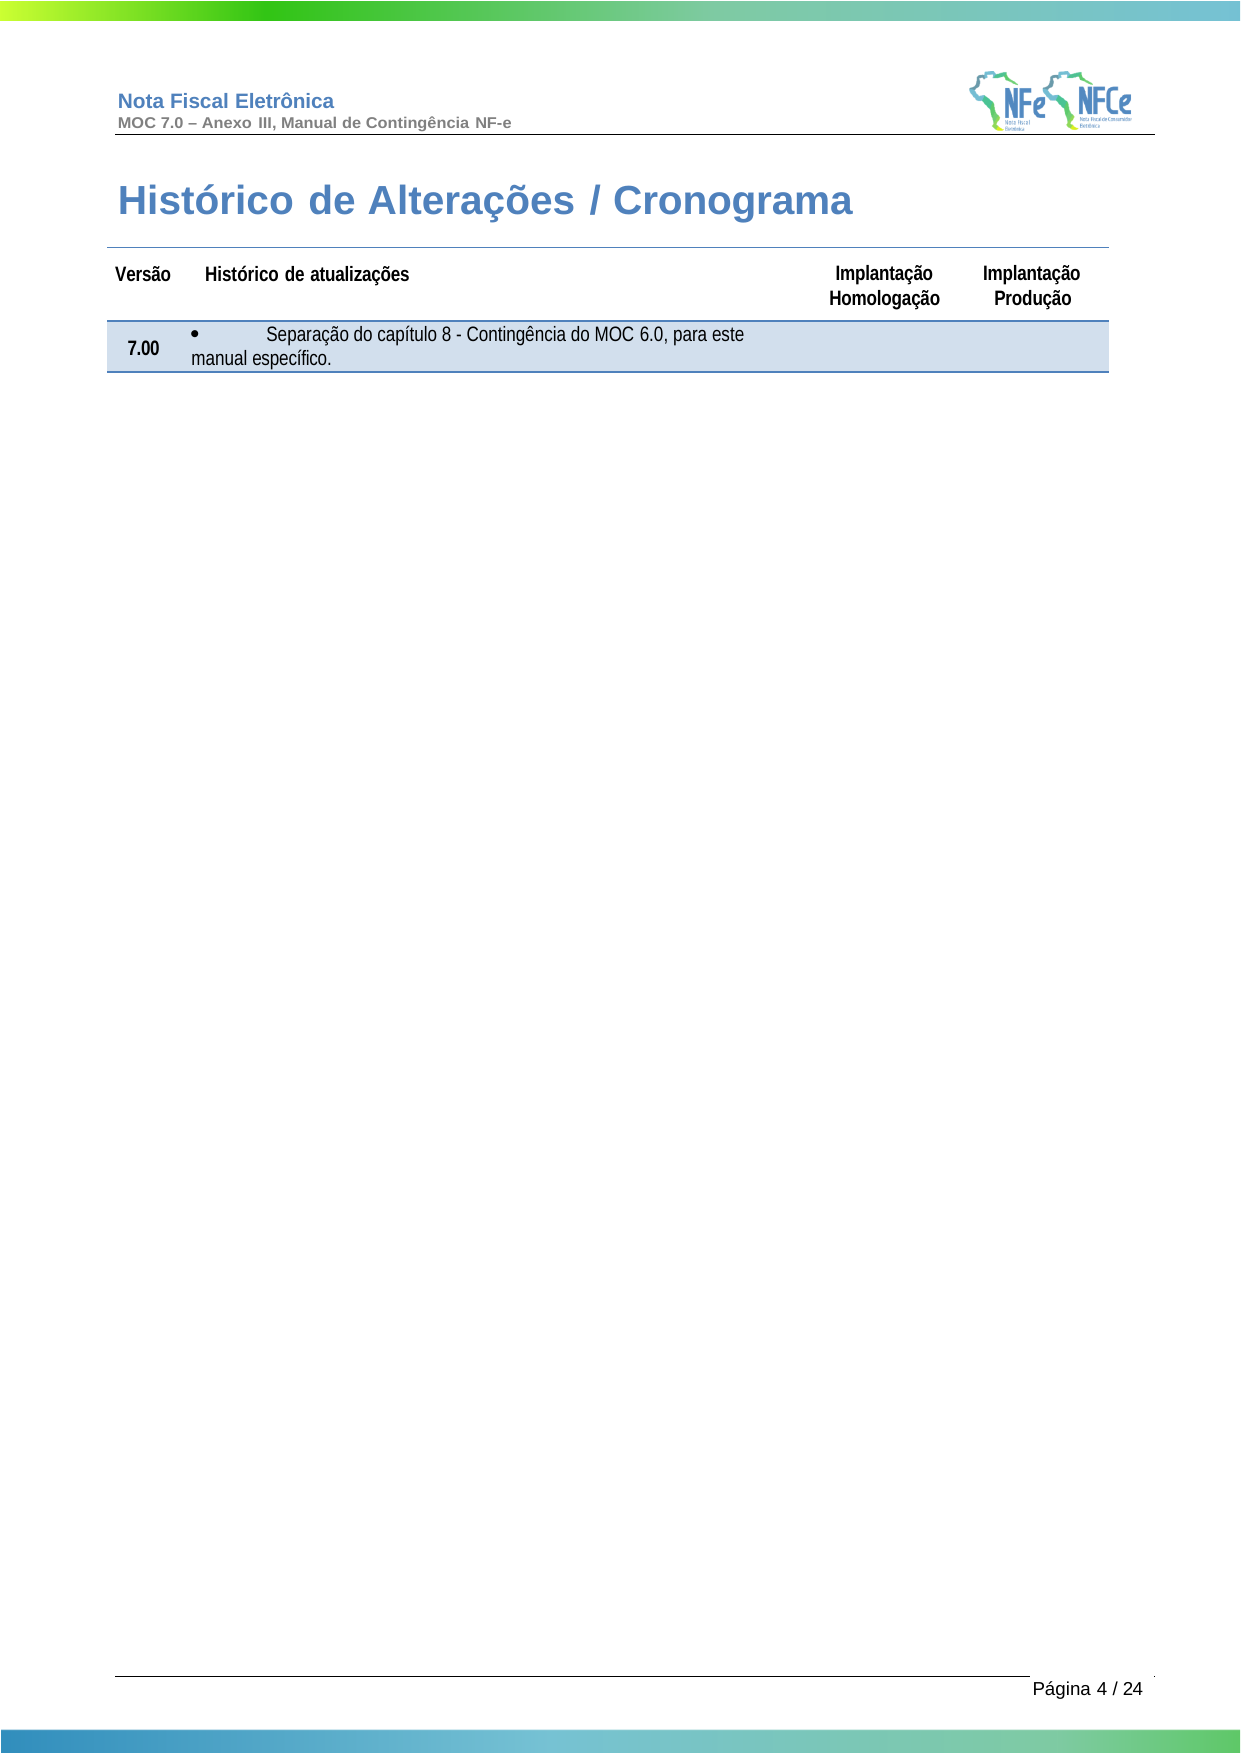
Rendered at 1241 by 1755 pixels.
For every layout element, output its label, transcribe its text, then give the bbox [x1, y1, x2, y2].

table_header Histórico de atualizações [191, 248, 807, 320]
table_cell Separação do capítulo 8 - Contingência do MOC 6.0, para este manual específico. [191, 322, 807, 371]
table_cell [807, 322, 964, 371]
table_cell [964, 322, 1109, 371]
subtitle Histórico de Alterações / Cronograma [118, 176, 1176, 223]
table_cell 7.00 [107, 322, 191, 371]
table_header Implantação Homologação [807, 248, 964, 320]
table_header Implantação Produção [964, 248, 1109, 320]
table_header Versão [107, 248, 191, 320]
